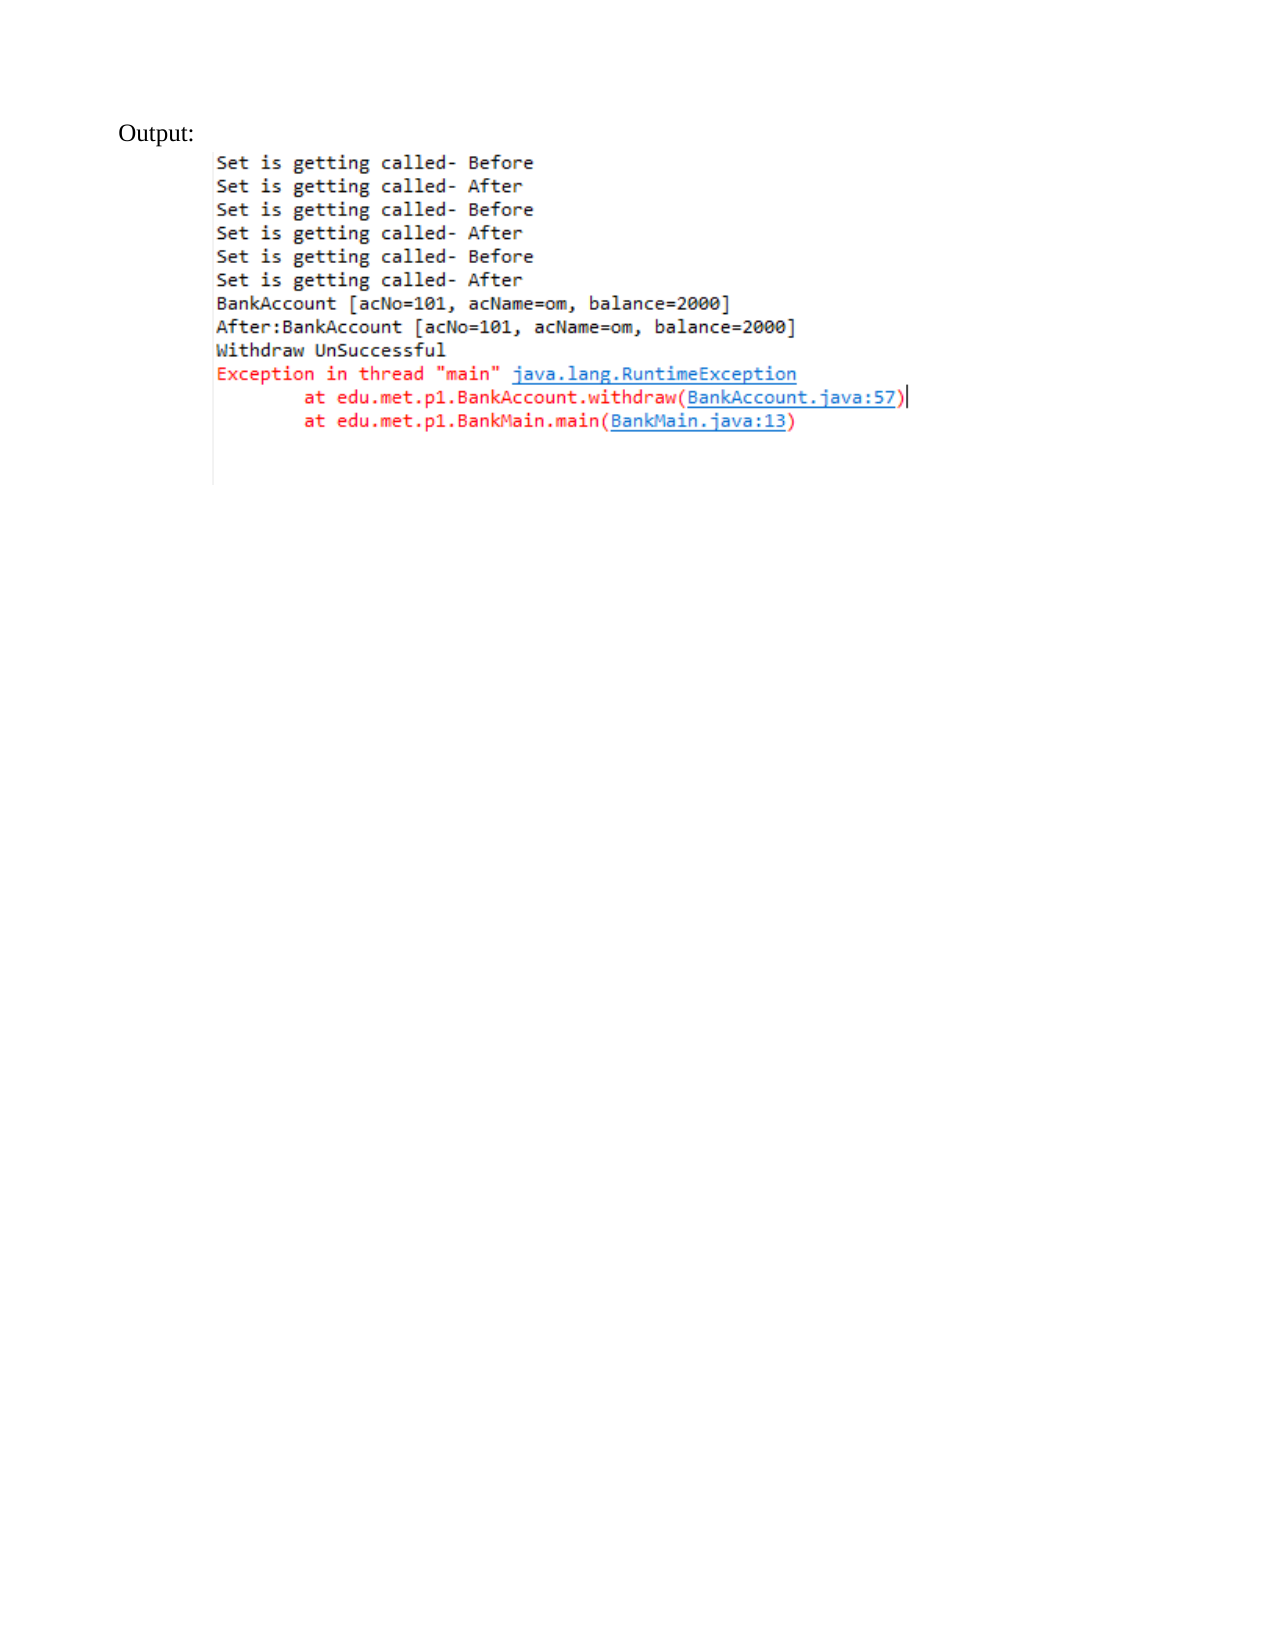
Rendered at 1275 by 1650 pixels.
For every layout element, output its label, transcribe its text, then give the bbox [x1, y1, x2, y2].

text Output: [118, 118, 1157, 147]
picture [212, 152, 941, 485]
